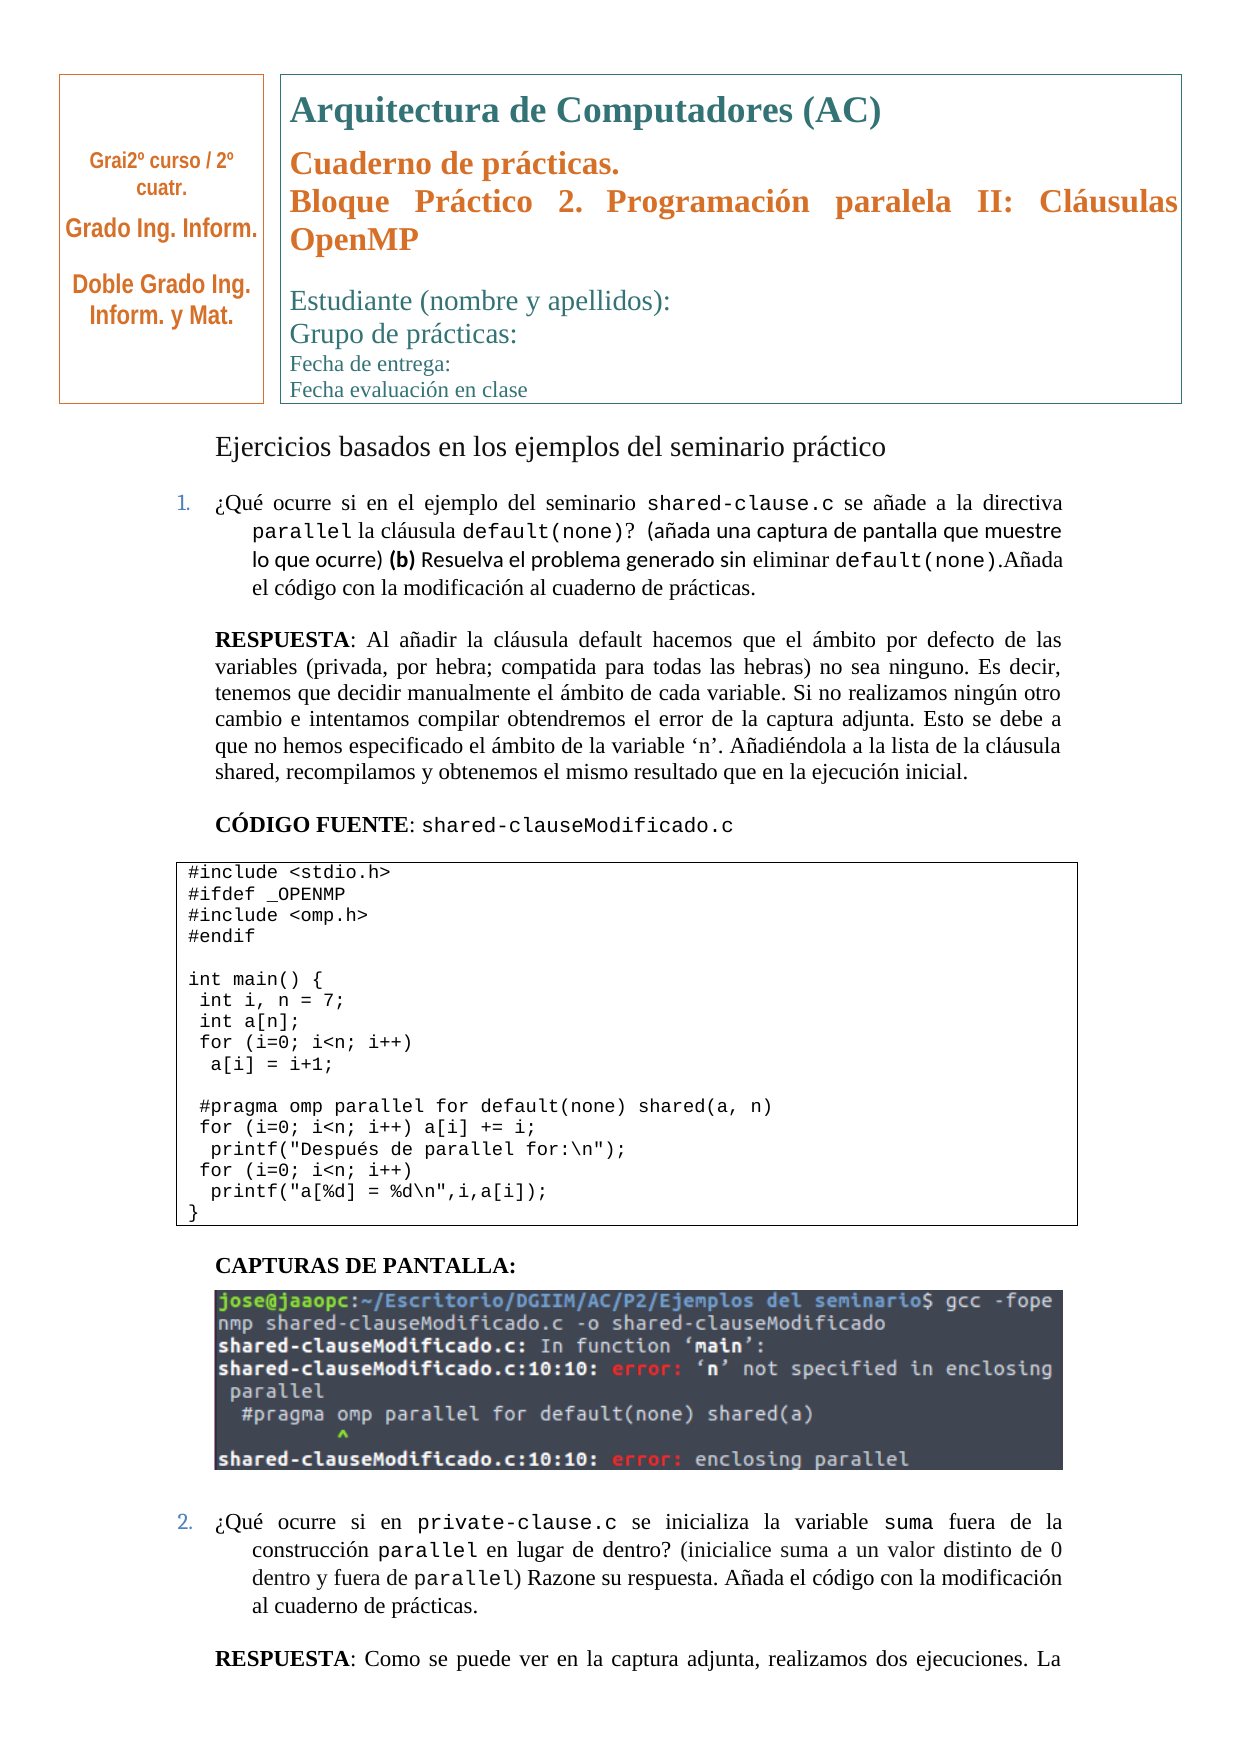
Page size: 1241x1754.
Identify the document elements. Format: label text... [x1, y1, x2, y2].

table_header Arquitectura de Computadores (AC) Cuaderno de prácticas. Bloque Práctico 2. Programación paralela II: Cláusulas OpenMP Estudiante (nombre y apellidos): Grupo de prácticas: Fecha de entrega: Fecha evaluación en clase [281, 75, 1181, 403]
text RESPUESTA: Como se puede ver en la captura adjunta, realizamos dos ejecuciones. La [215, 1645, 1063, 1671]
picture [214, 1290, 1063, 1470]
table_header [264, 74, 280, 403]
text CÓDIGO FUENTE: shared-clauseModificado.c [215, 811, 1063, 838]
list ¿Qué ocurre si en private-clause.c se inicializa la variable suma fuera de la construcción parallel en lugar de dentro? (inicialice suma a un valor distinto de 0 dentro y fuera de parallel) Razone su respuesta. Añada el código con la modificación al cuaderno de prácticas. [177, 1508, 1063, 1618]
table_header #include <stdio.h> #ifdef _OPENMP #include <omp.h> #endif int main() { int i, n = 7; int a[n]; for (i=0; i<n; i++) a[i] = i+1; #pragma omp parallel for default(none) shared(a, n) for (i=0; i<n; i++) a[i] += i; printf("Después de parallel for:\n"); for (i=0; i<n; i++) printf("a[%d] = %d\n",i,a[i]); } [177, 863, 1077, 1224]
text RESPUESTA: Al añadir la cláusula default hacemos que el ámbito por defecto de las variables (privada, por hebra; compatida para todas las hebras) no sea ninguno. Es decir, tenemos que decidir manualmente el ámbito de cada variable. Si no realizamos ningún otro cambio e intentamos compilar obtendremos el error de la captura adjunta. Esto se debe a que no hemos especificado el ámbito de la variable ‘n’. Añadiéndola a la lista de la cláusula shared, recompilamos y obtenemos el mismo resultado que en la ejecución inicial. [215, 626, 1063, 784]
subtitle Ejercicios basados en los ejemplos del seminario práctico [177, 429, 1063, 462]
table_header Grai2º curso / 2º cuatr. Grado Ing. Inform. Doble Grado Ing. Inform. y Mat. [60, 75, 263, 403]
text CAPTURAS DE PANTALLA: [215, 1252, 1063, 1278]
list ¿Qué ocurre si en el ejemplo del seminario shared-clause.c se añade a la directiva parallel la cláusula default(none)? (añada una captura de pantalla que muestre lo que ocurre) (b) Resuelva el problema generado sin eliminar default(none).Añada el código con la modificación al cuaderno de prácticas. [177, 489, 1063, 600]
